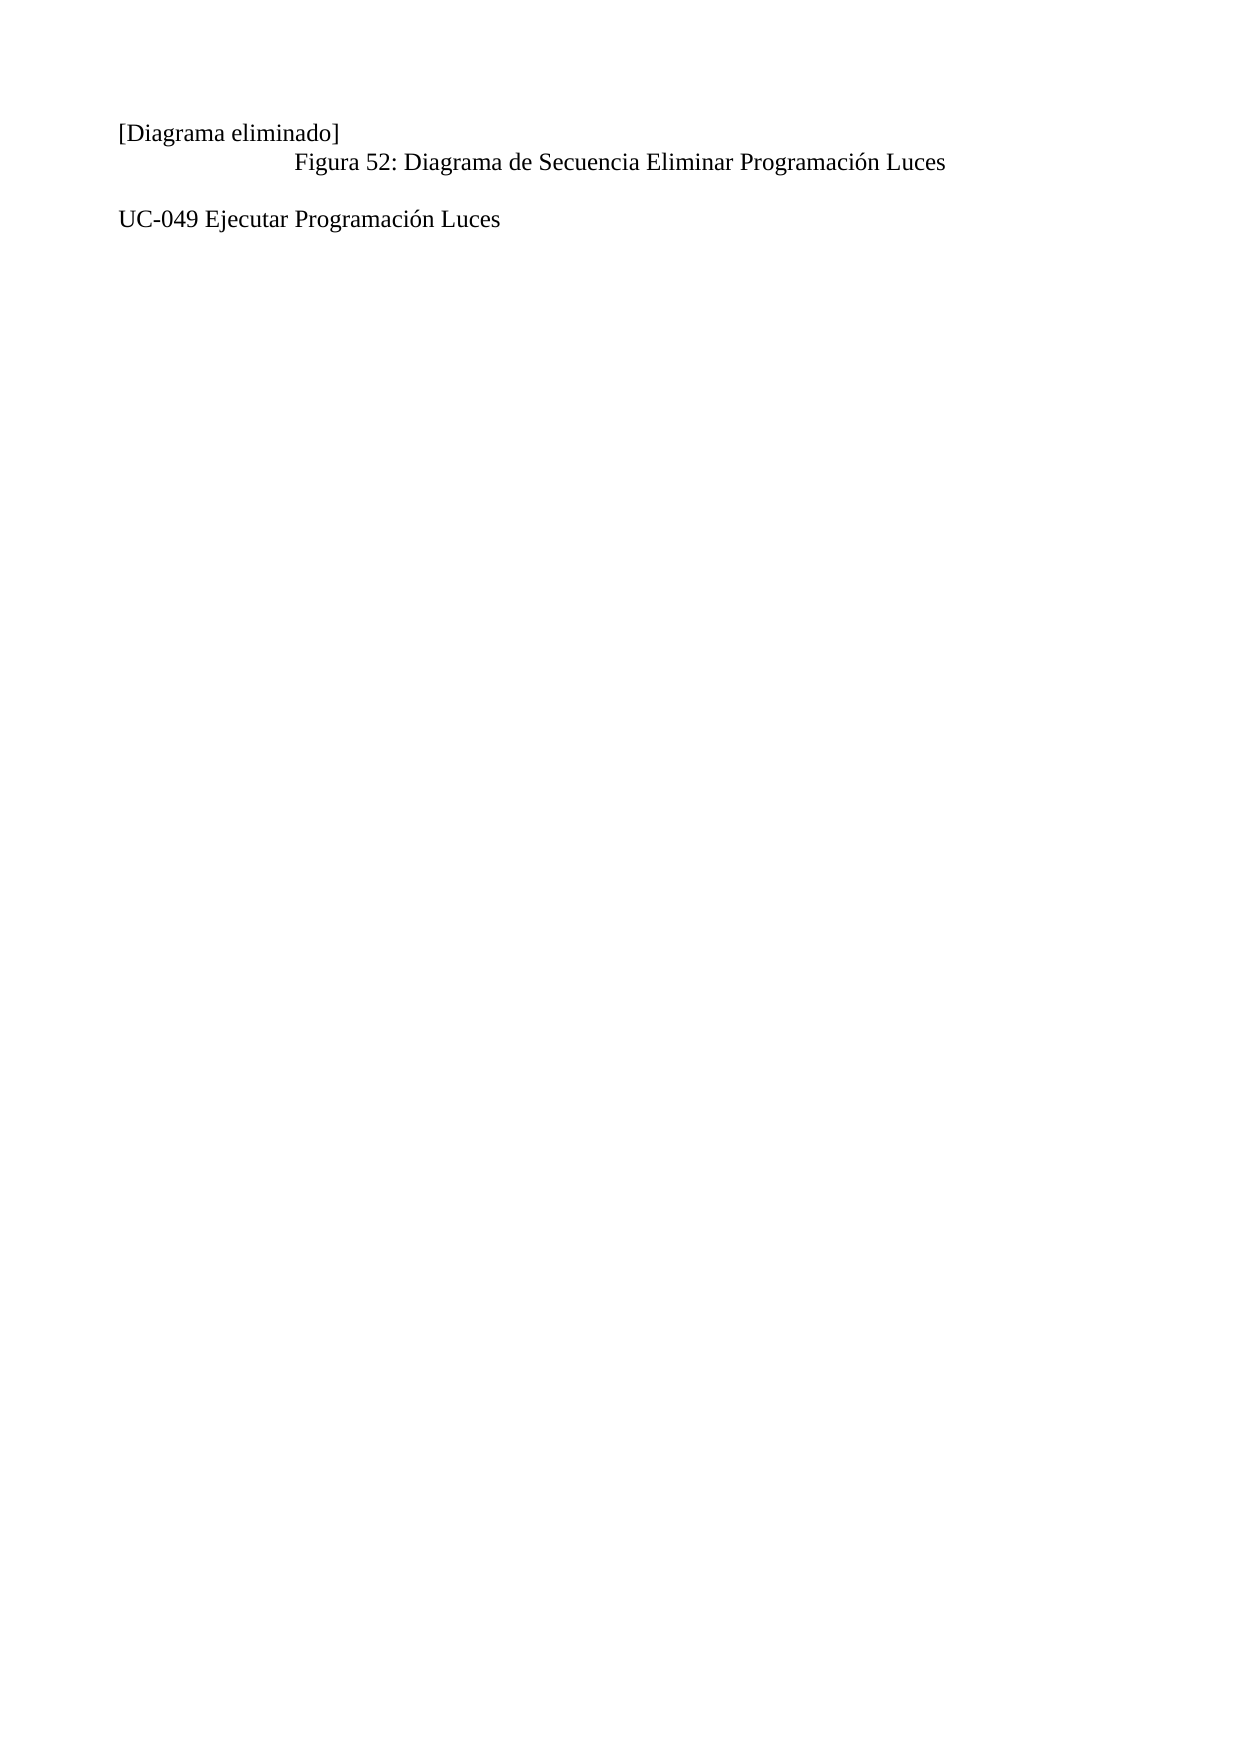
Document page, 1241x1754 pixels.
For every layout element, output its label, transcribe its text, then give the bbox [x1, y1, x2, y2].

text UC-049 Ejecutar Programación Luces [118, 204, 1122, 233]
text Figura 52: Diagrama de Secuencia Eliminar Programación Luces [118, 147, 1122, 176]
text [Diagrama eliminado] [118, 118, 1122, 147]
